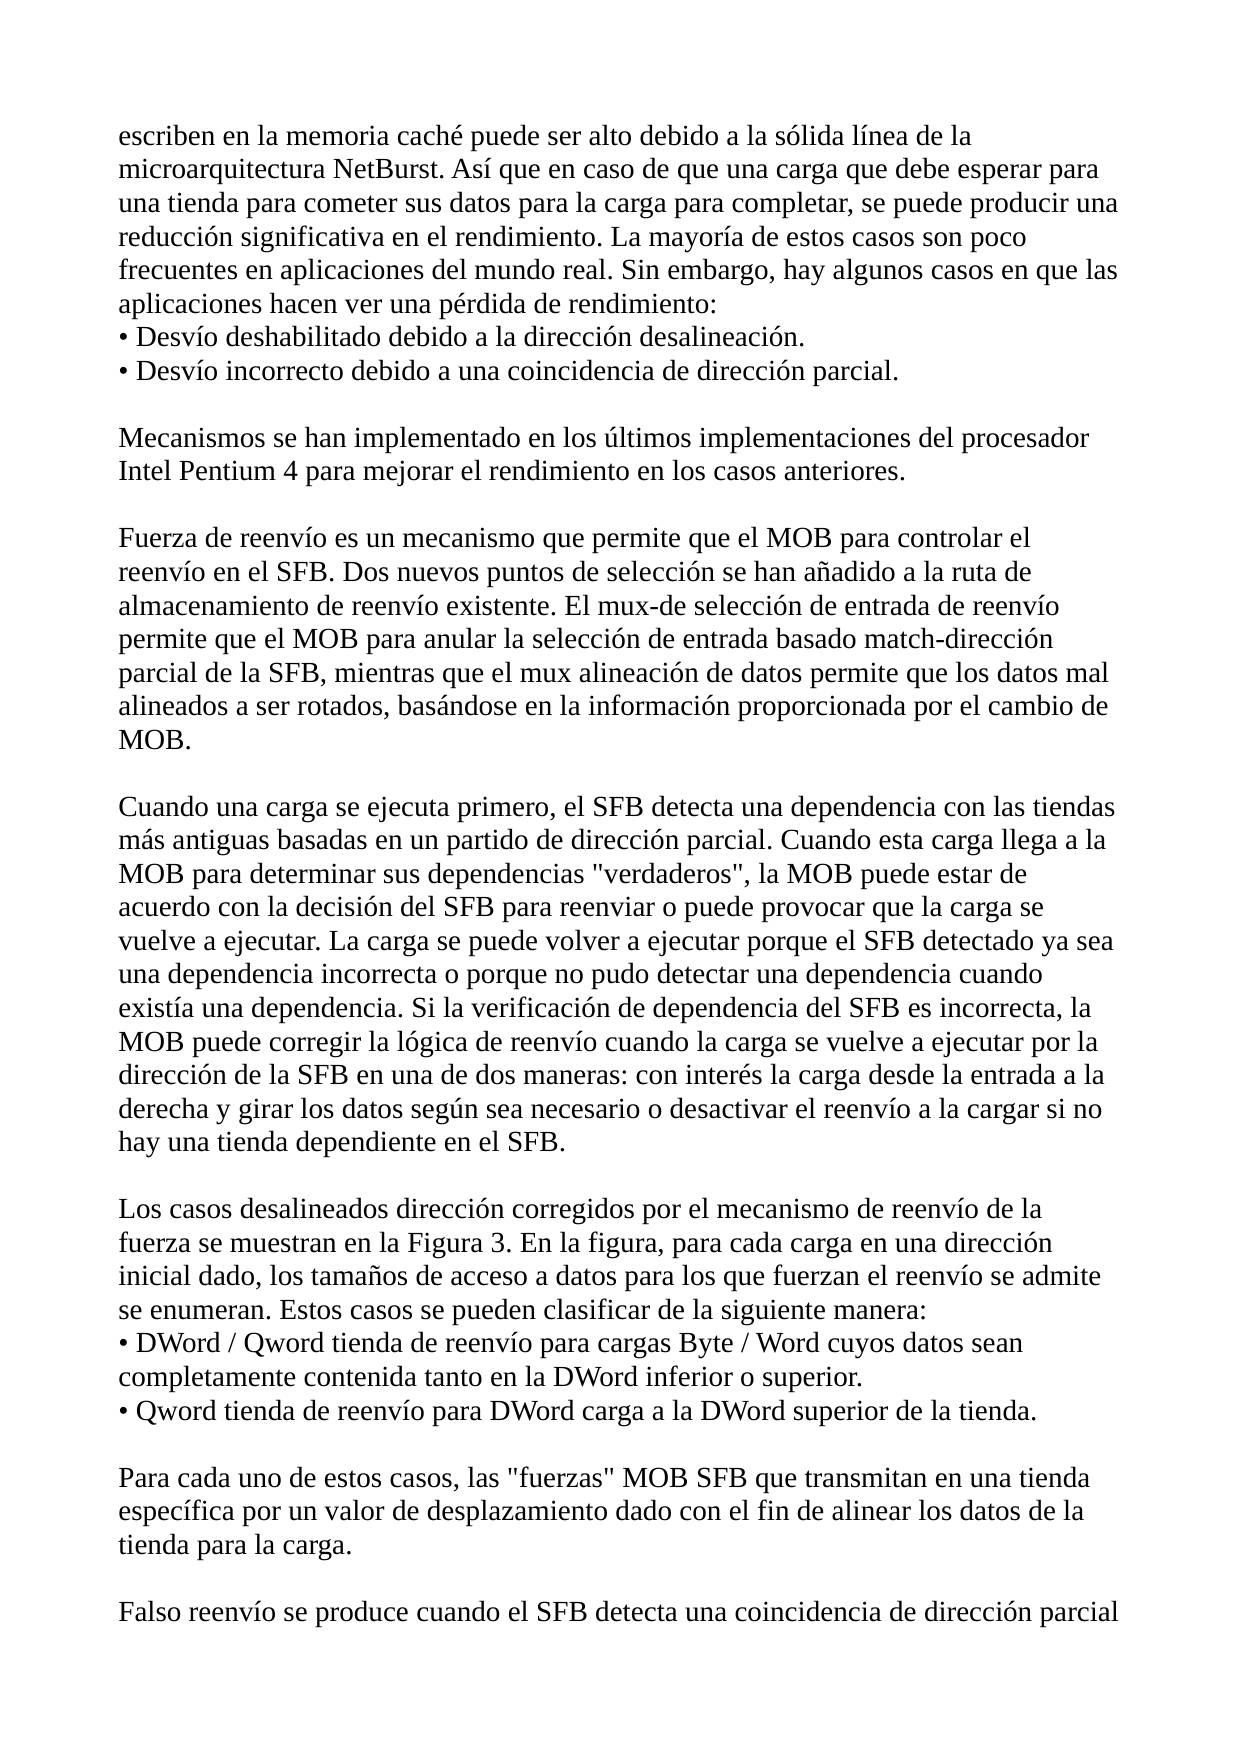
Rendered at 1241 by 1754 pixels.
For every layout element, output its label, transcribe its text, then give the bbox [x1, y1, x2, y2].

text Cuando una carga se ejecuta primero, el SFB detecta una dependencia con las tiendas más antiguas basadas en un partido de dirección parcial. Cuando esta carga llega a la MOB para determinar sus dependencias "verdaderos", la MOB puede estar de acuerdo con la decisión del SFB para reenviar o puede provocar que la carga se vuelve a ejecutar. La carga se puede volver a ejecutar porque el SFB detectado ya sea una dependencia incorrecta o porque no pudo detectar una dependencia cuando existía una dependencia. Si la verificación de dependencia del SFB es incorrecta, la MOB puede corregir la lógica de reenvío cuando la carga se vuelve a ejecutar por la dirección de la SFB en una de dos maneras: con interés la carga desde la entrada a la derecha y girar los datos según sea necesario o desactivar el reenvío a la cargar si no hay una tienda dependiente en el SFB. [118, 789, 1122, 1158]
text escriben en la memoria caché puede ser alto debido a la sólida línea de la microarquitectura NetBurst. Así que en caso de que una carga que debe esperar para una tienda para cometer sus datos para la carga para completar, se puede producir una reducción significativa en el rendimiento. La mayoría de estos casos son poco frecuentes en aplicaciones del mundo real. Sin embargo, hay algunos casos en que las aplicaciones hacen ver una pérdida de rendimiento: [118, 118, 1122, 319]
text • DWord / Qword tienda de reenvío para cargas Byte / Word cuyos datos sean completamente contenida tanto en la DWord inferior o superior. [118, 1326, 1122, 1393]
text • Desvío deshabilitado debido a la dirección desalineación. [118, 319, 1122, 353]
text Para cada uno de estos casos, las "fuerzas" MOB SFB que transmitan en una tienda específica por un valor de desplazamiento dado con el fin de alinear los datos de la tienda para la carga. [118, 1460, 1122, 1560]
text • Desvío incorrecto debido a una coincidencia de dirección parcial. [118, 353, 1122, 386]
text Fuerza de reenvío es un mecanismo que permite que el MOB para controlar el reenvío en el SFB. Dos nuevos puntos de selección se han añadido a la ruta de almacenamiento de reenvío existente. El mux-de selección de entrada de reenvío permite que el MOB para anular la selección de entrada basado match-dirección parcial de la SFB, mientras que el mux alineación de datos permite que los datos mal alineados a ser rotados, basándose en la información proporcionada por el cambio de MOB. [118, 521, 1122, 755]
text Falso reenvío se produce cuando el SFB detecta una coincidencia de dirección parcial [118, 1594, 1122, 1627]
text • Qword tienda de reenvío para DWord carga a la DWord superior de la tienda. [118, 1393, 1122, 1426]
text Los casos desalineados dirección corregidos por el mecanismo de reenvío de la fuerza se muestran en la Figura 3. En la figura, para cada carga en una dirección inicial dado, los tamaños de acceso a datos para los que fuerzan el reenvío se admite se enumeran. Estos casos se pueden clasificar de la siguiente manera: [118, 1191, 1122, 1326]
text Mecanismos se han implementado en los últimos implementaciones del procesador Intel Pentium 4 para mejorar el rendimiento en los casos anteriores. [118, 420, 1122, 487]
